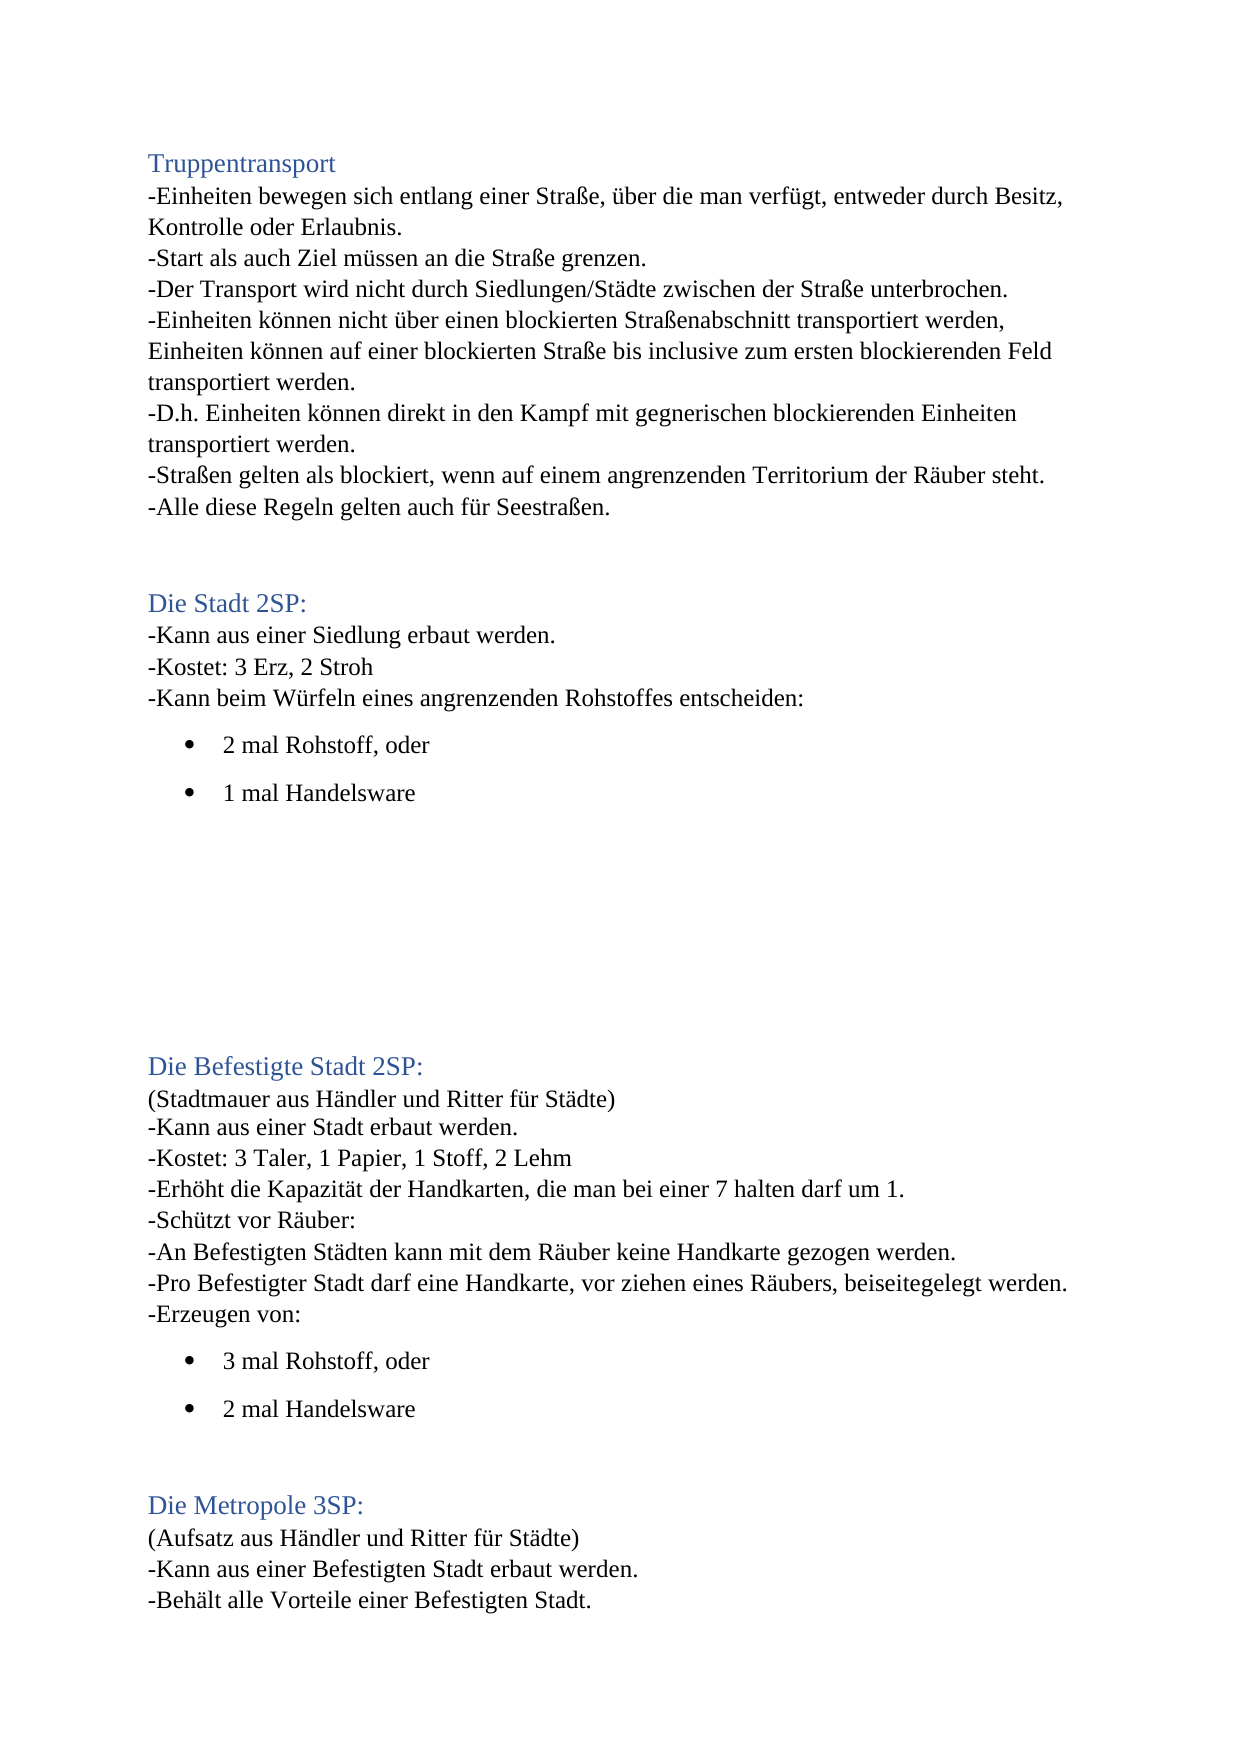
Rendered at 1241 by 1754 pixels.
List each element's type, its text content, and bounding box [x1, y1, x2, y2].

text -Kann aus einer Siedlung erbaut werden. -Kostet: 3 Erz, 2 Stroh -Kann beim Würfeln eines angrenzenden Rohstoffes entscheiden: [148, 621, 1093, 711]
list 2 mal Handelsware [185, 1394, 1093, 1423]
list 2 mal Rohstoff, oder [185, 730, 1093, 759]
subtitle Truppentransport [148, 148, 1093, 179]
text (Stadtmauer aus Händler und Ritter für Städte) [148, 1084, 1093, 1112]
subtitle Die Stadt 2SP: [148, 587, 1093, 618]
list 1 mal Handelsware [185, 778, 1093, 807]
text (Aufsatz aus Händler und Ritter für Städte) -Kann aus einer Befestigten Stadt erbaut werden. -Behält alle Vorteile einer Befestigten Stadt. [148, 1523, 1093, 1614]
text -Einheiten bewegen sich entlang einer Straße, über die man verfügt, entweder durch Besitz, Kontrolle oder Erlaubnis. -Start als auch Ziel müssen an die Straße grenzen. -Der Transport wird nicht durch Siedlungen/Städte zwischen der Straße unterbrochen. -Einheiten können nicht über einen blockierten Straßenabschnitt transportiert werden, Einheiten können auf einer blockierten Straße bis inclusive zum ersten blockierenden Feld transportiert werden. -D.h. Einheiten können direkt in den Kampf mit gegnerischen blockierenden Einheiten transportiert werden. -Straßen gelten als blockiert, wenn auf einem angrenzenden Territorium der Räuber steht. -Alle diese Regeln gelten auch für Seestraßen. [148, 181, 1093, 520]
list 3 mal Rohstoff, oder [185, 1346, 1093, 1375]
text -Kann aus einer Stadt erbaut werden. -Kostet: 3 Taler, 1 Papier, 1 Stoff, 2 Lehm -Erhöht die Kapazität der Handkarten, die man bei einer 7 halten darf um 1. -Schützt vor Räuber: -An Befestigten Städten kann mit dem Räuber keine Handkarte gezogen werden. -Pro Befestigter Stadt darf eine Handkarte, vor ziehen eines Räubers, beiseitegelegt werden. -Erzeugen von: [148, 1112, 1093, 1327]
subtitle Die Befestigte Stadt 2SP: [148, 1050, 1093, 1081]
subtitle Die Metropole 3SP: [148, 1489, 1093, 1521]
